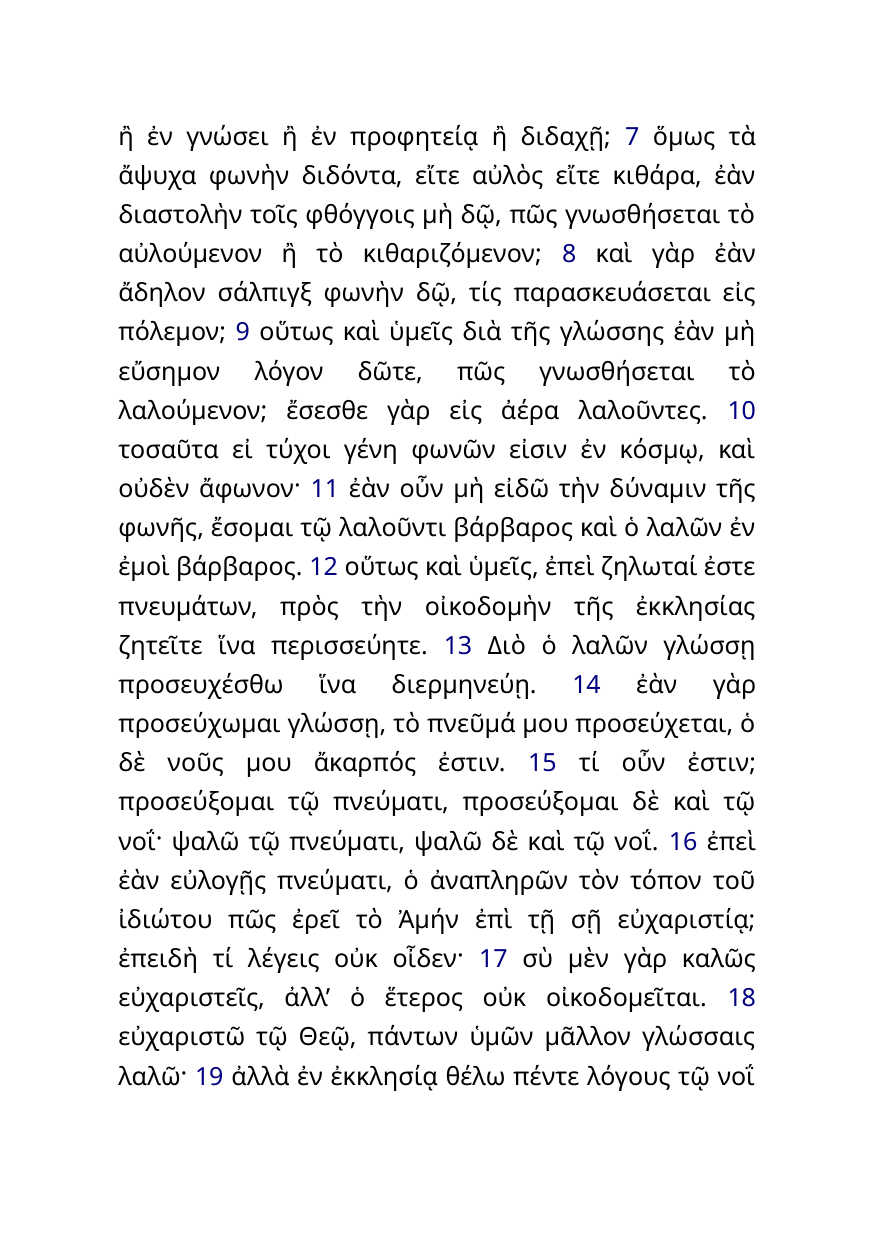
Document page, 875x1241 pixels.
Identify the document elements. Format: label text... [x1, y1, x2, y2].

text ἢ ἐν γνώσει ἢ ἐν προφητείᾳ ἢ διδαχῇ; 7 ὅμως τὰ ἄψυχα φωνὴν διδόντα, εἴτε αὐλὸς εἴτε κιθάρα, ἐὰν διαστολὴν τοῖς φθόγγοις μὴ δῷ, πῶς γνωσθήσεται τὸ αὐλούμενον ἢ τὸ κιθαριζόμενον; 8 καὶ γὰρ ἐὰν ἄδηλον σάλπιγξ φωνὴν δῷ, τίς παρασκευάσεται εἰς πόλεμον; 9 οὕτως καὶ ὑμεῖς διὰ τῆς γλώσσης ἐὰν μὴ εὔσημον λόγον δῶτε, πῶς γνωσθήσεται τὸ λαλούμενον; ἔσεσθε γὰρ εἰς ἀέρα λαλοῦντες. 10 τοσαῦτα εἰ τύχοι γένη φωνῶν εἰσιν ἐν κόσμῳ, καὶ οὐδὲν ἄφωνον· 11 ἐὰν οὖν μὴ εἰδῶ τὴν δύναμιν τῆς φωνῆς, ἔσομαι τῷ λαλοῦντι βάρβαρος καὶ ὁ λαλῶν ἐν ἐμοὶ βάρβαρος. 12 οὕτως καὶ ὑμεῖς, ἐπεὶ ζηλωταί ἐστε πνευμάτων, πρὸς τὴν οἰκοδομὴν τῆς ἐκκλησίας ζητεῖτε ἵνα περισσεύητε. 13 Διὸ ὁ λαλῶν γλώσσῃ προσευχέσθω ἵνα διερμηνεύῃ. 14 ἐὰν γὰρ προσεύχωμαι γλώσσῃ, τὸ πνεῦμά μου προσεύχεται, ὁ δὲ νοῦς μου ἄκαρπός ἐστιν. 15 τί οὖν ἐστιν; προσεύξομαι τῷ πνεύματι, προσεύξομαι δὲ καὶ τῷ νοΐ· ψαλῶ τῷ πνεύματι, ψαλῶ δὲ καὶ τῷ νοΐ. 16 ἐπεὶ ἐὰν εὐλογῇς πνεύματι, ὁ ἀναπληρῶν τὸν τόπον τοῦ ἰδιώτου πῶς ἐρεῖ τὸ Ἀμήν ἐπὶ τῇ σῇ εὐχαριστίᾳ; ἐπειδὴ τί λέγεις οὐκ οἶδεν· 17 σὺ μὲν γὰρ καλῶς εὐχαριστεῖς, ἀλλ’ ὁ ἕτερος οὐκ οἰκοδομεῖται. 18 εὐχαριστῶ τῷ Θεῷ, πάντων ὑμῶν μᾶλλον γλώσσαις λαλῶ· 19 ἀλλὰ ἐν ἐκκλησίᾳ θέλω πέντε λόγους τῷ νοΐ [118, 118, 756, 1092]
